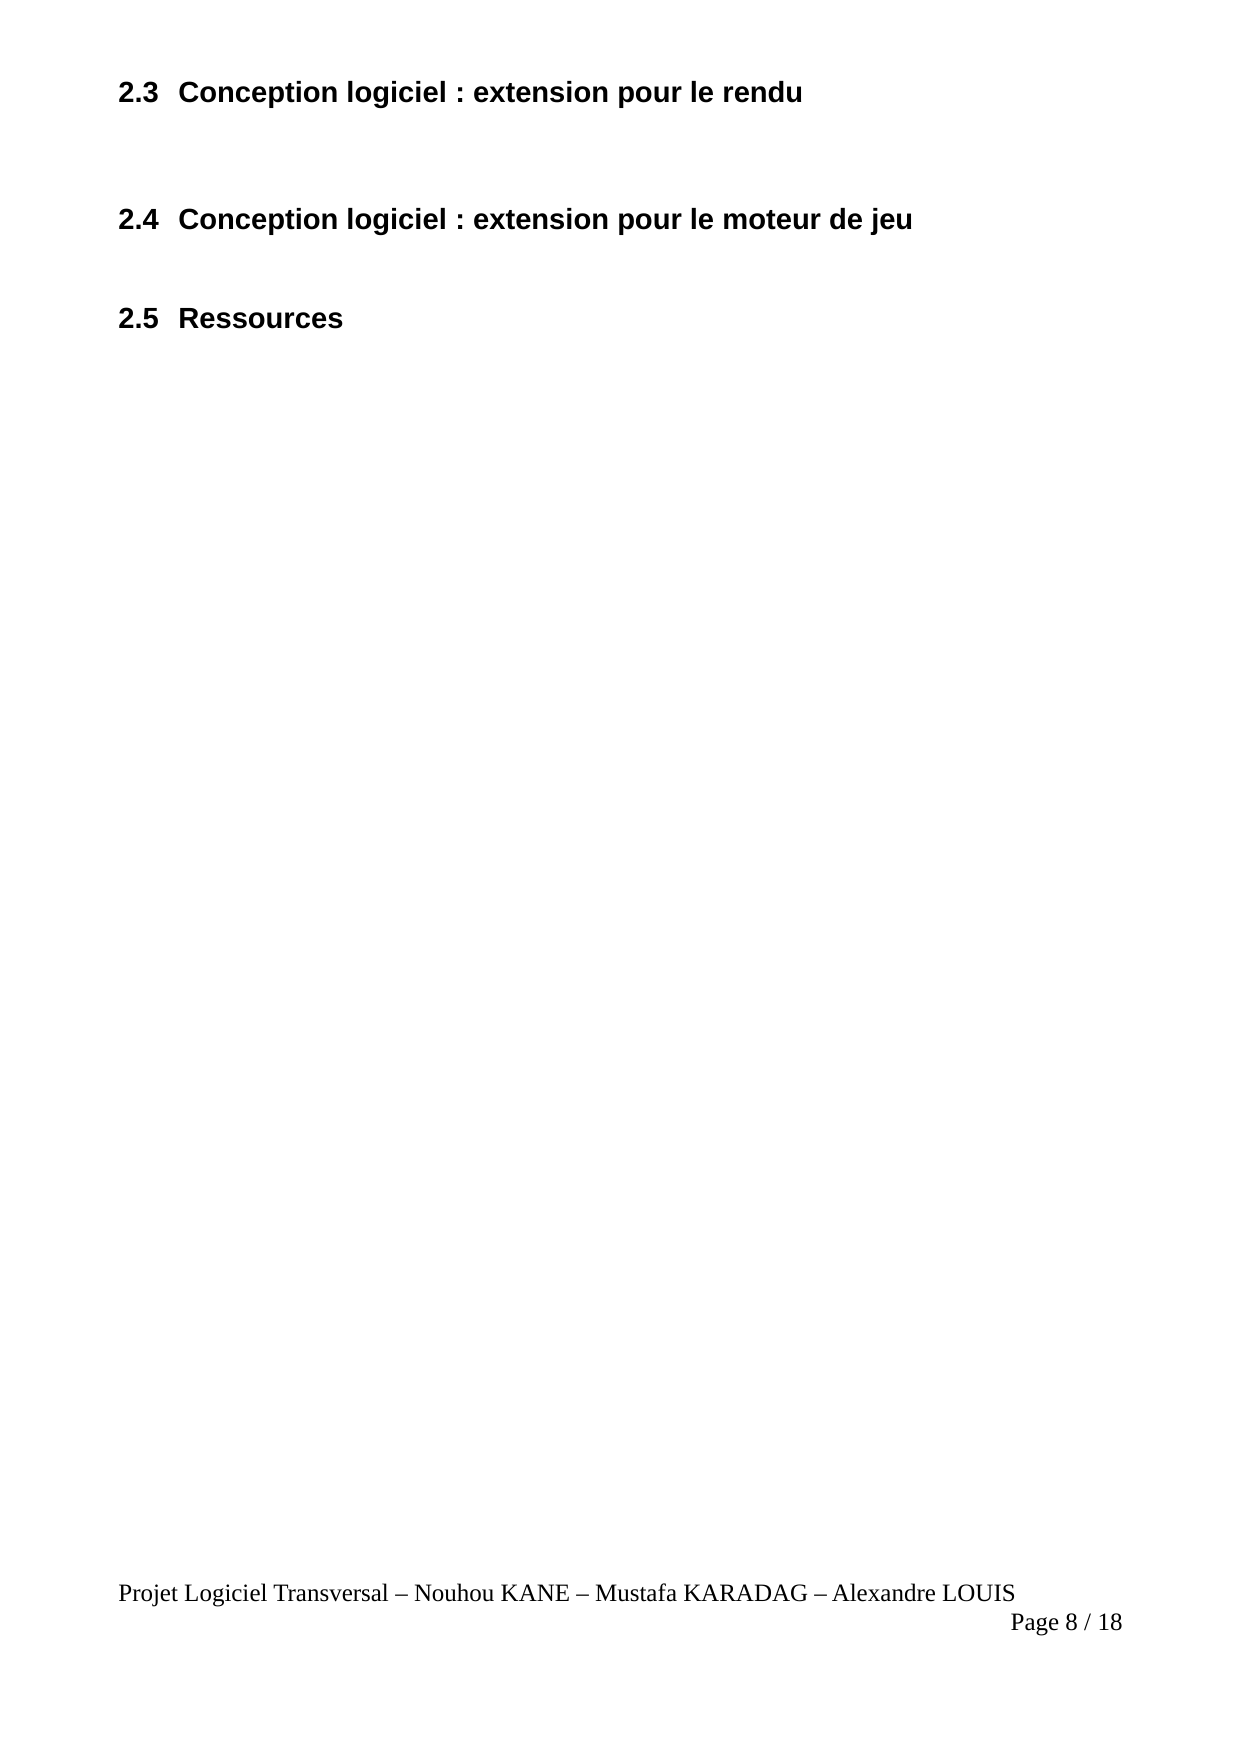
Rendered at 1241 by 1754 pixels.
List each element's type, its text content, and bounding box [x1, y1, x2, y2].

subtitle Ressources [118, 301, 1122, 334]
subtitle Conception logiciel : extension pour le moteur de jeu [118, 202, 1122, 236]
subtitle Conception logiciel : extension pour le rendu [118, 75, 1122, 108]
